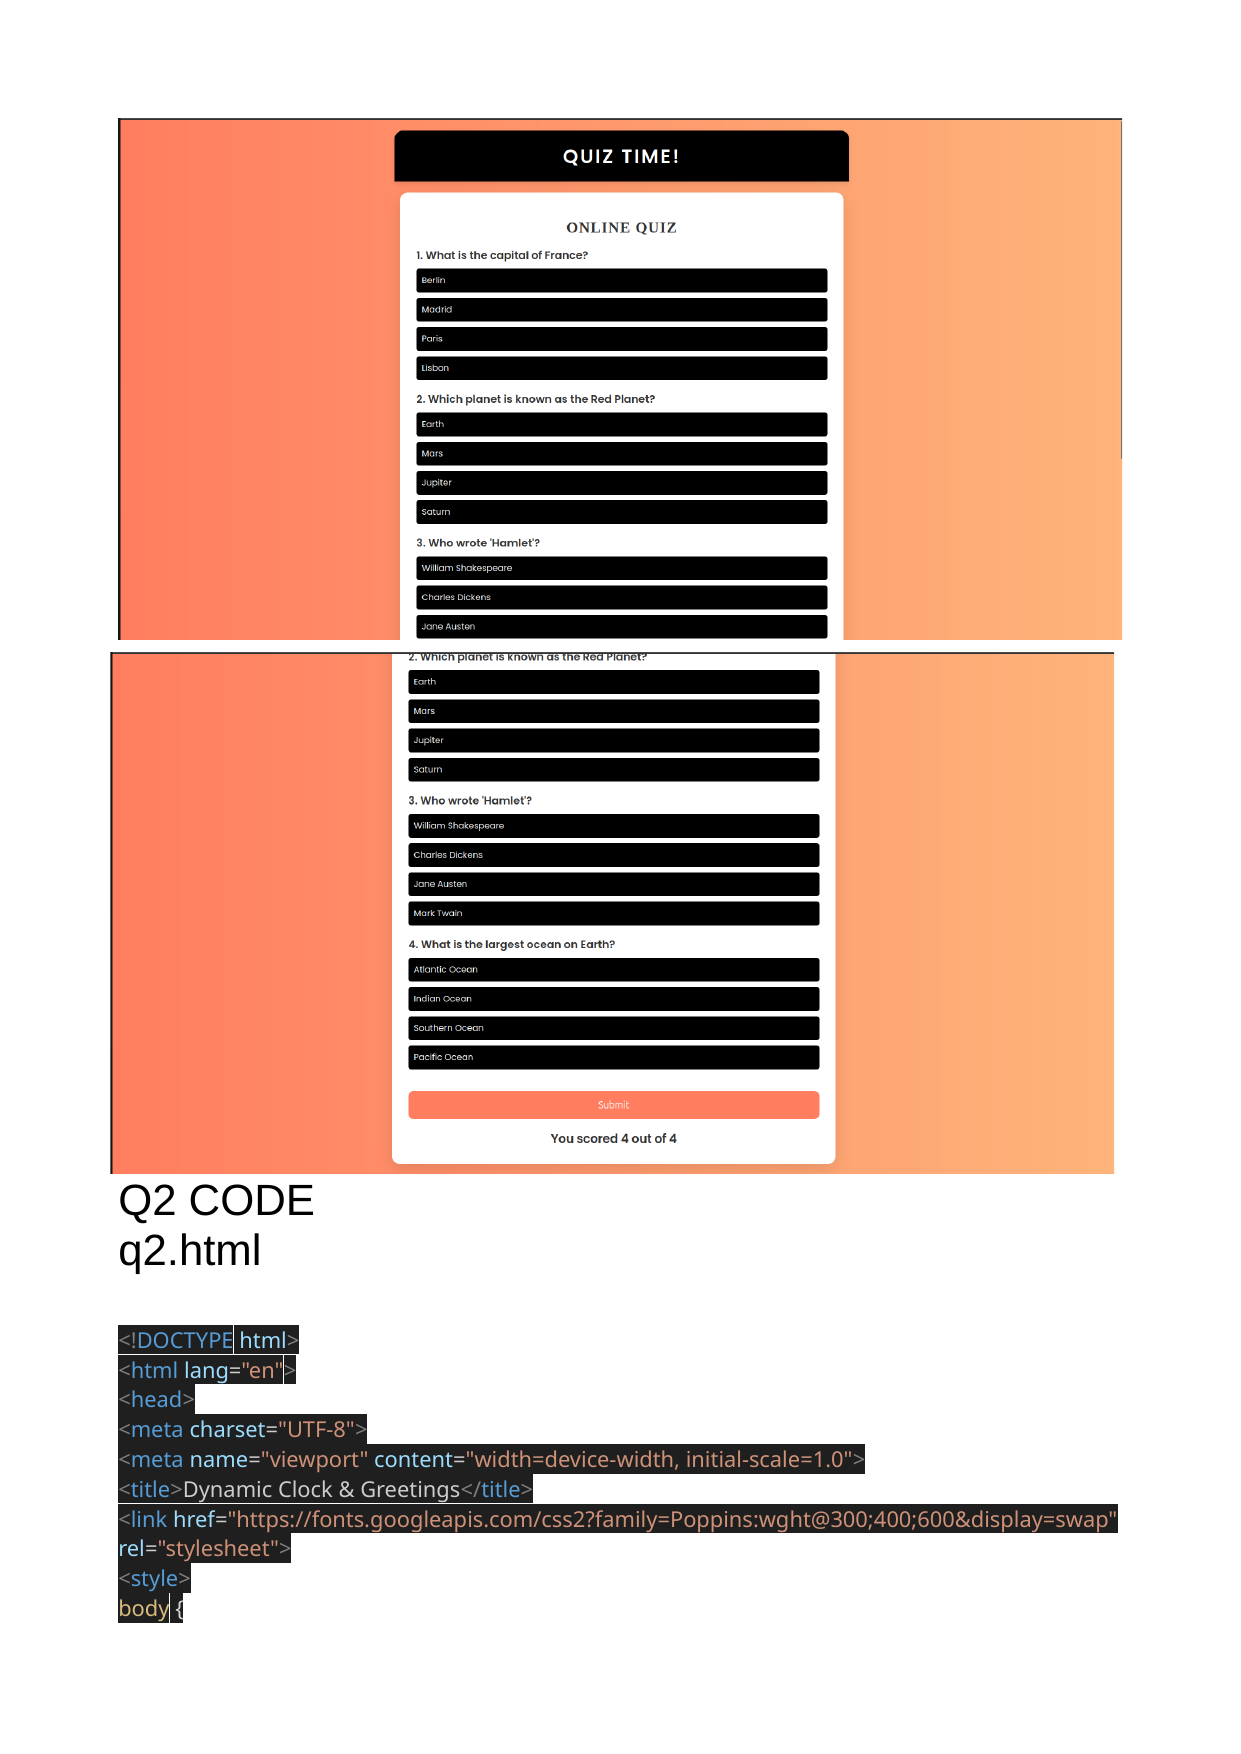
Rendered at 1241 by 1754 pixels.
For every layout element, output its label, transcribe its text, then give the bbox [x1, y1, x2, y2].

text q2.html [118, 1224, 1122, 1274]
text <meta name="viewport" content="width=device-width, initial-scale=1.0"> [118, 1444, 1122, 1474]
text Q2 CODE [118, 640, 1122, 1224]
text <link href="https://fonts.googleapis.com/css2?family=Poppins:wght@300;400;600&display=swap" rel="stylesheet"> [118, 1503, 1122, 1563]
picture [118, 118, 1123, 640]
text <head> [118, 1384, 1122, 1414]
text <style> [118, 1563, 1122, 1593]
text <title>Dynamic Clock & Greetings</title> [118, 1474, 1122, 1503]
text body { [118, 1593, 1122, 1623]
text <meta charset="UTF-8"> [118, 1414, 1122, 1444]
text <html lang="en"> [118, 1354, 1122, 1384]
picture [110, 652, 1115, 1174]
text <!DOCTYPE html> [118, 1325, 1122, 1354]
